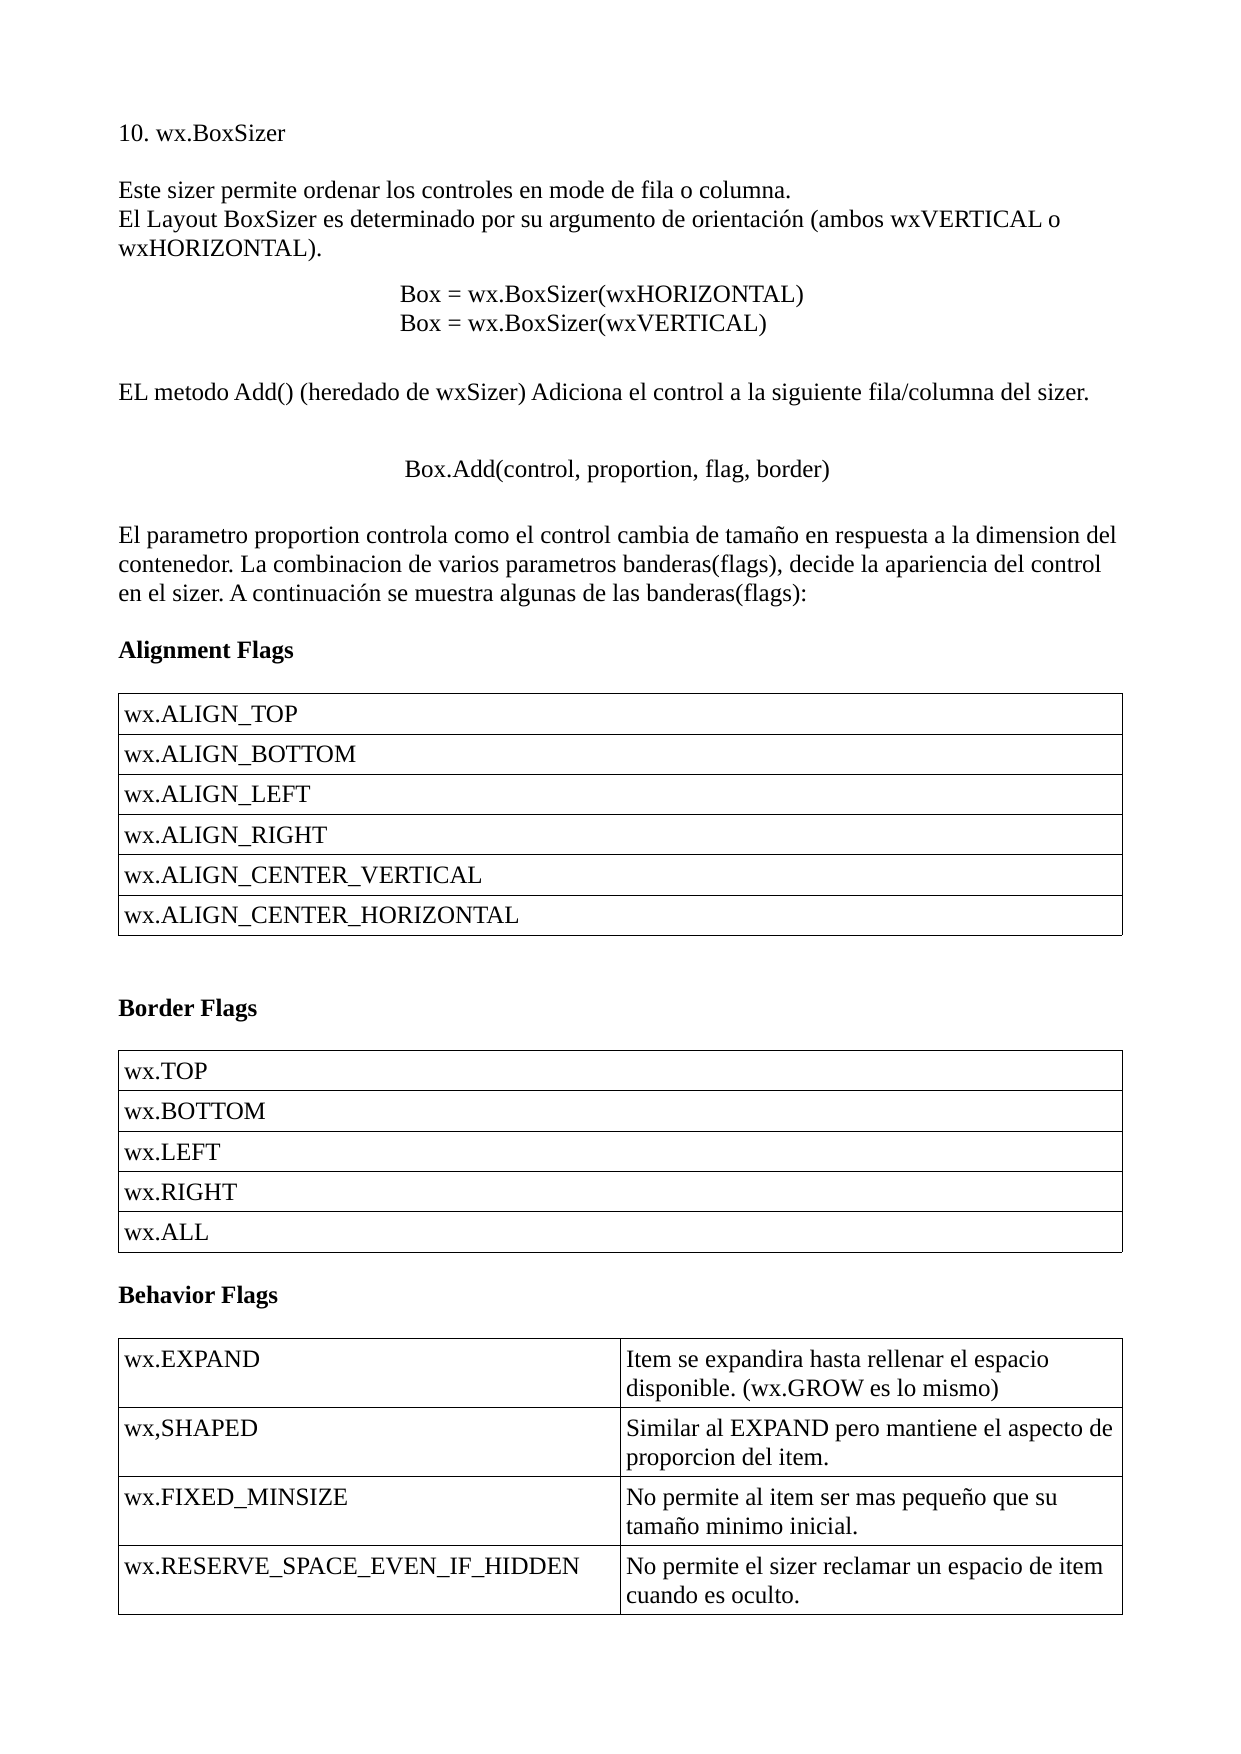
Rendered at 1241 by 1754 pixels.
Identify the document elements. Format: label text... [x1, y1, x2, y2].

table_header wx.TOP [119, 1051, 1122, 1090]
table_cell wx.ALIGN_LEFT [119, 775, 1122, 814]
table_cell wx,SHAPED [119, 1408, 620, 1476]
table_cell wx.RESERVE_SPACE_EVEN_IF_HIDDEN [119, 1546, 620, 1614]
table_cell wx.RIGHT [119, 1172, 1122, 1211]
text Alignment Flags [118, 636, 1122, 664]
table_cell wx.ALIGN_CENTER_HORIZONTAL [119, 896, 1122, 935]
text Este sizer permite ordenar los controles en mode de fila o columna. [118, 176, 1122, 204]
table_cell No permite al item ser mas pequeño que su tamaño minimo inicial. [621, 1477, 1122, 1545]
table_header wx.EXPAND [119, 1339, 620, 1407]
table_cell wx.FIXED_MINSIZE [119, 1477, 620, 1545]
table_header Item se expandira hasta rellenar el espacio disponible. (wx.GROW es lo mismo) [621, 1339, 1122, 1407]
table_header wx.ALIGN_TOP [119, 694, 1122, 733]
table_cell wx.LEFT [119, 1132, 1122, 1171]
table_cell No permite el sizer reclamar un espacio de item cuando es oculto. [621, 1546, 1122, 1614]
text Border Flags [118, 993, 1122, 1021]
table_cell wx.BOTTOM [119, 1091, 1122, 1131]
text El parametro proportion controla como el control cambia de tamaño en respuesta a la dimension del contenedor. La combinacion de varios parametros banderas(flags), decide la apariencia del control en el sizer. A continuación se muestra algunas de las banderas(flags): [118, 521, 1122, 607]
table_cell wx.ALIGN_RIGHT [119, 815, 1122, 854]
table_cell wx.ALL [119, 1212, 1122, 1252]
table_cell wx.ALIGN_BOTTOM [119, 735, 1122, 774]
text Behavior Flags [118, 1281, 1122, 1309]
text EL metodo Add() (heredado de wxSizer) Adiciona el control a la siguiente fila/columna del sizer. [118, 377, 1122, 406]
table_cell Similar al EXPAND pero mantiene el aspecto de proporcion del item. [621, 1408, 1122, 1476]
text 10. wx.BoxSizer [118, 118, 1122, 147]
text El Layout BoxSizer es determinado por su argumento de orientación (ambos wxVERTICAL o wxHORIZONTAL). [118, 204, 1122, 262]
table_cell wx.ALIGN_CENTER_VERTICAL [119, 855, 1122, 895]
